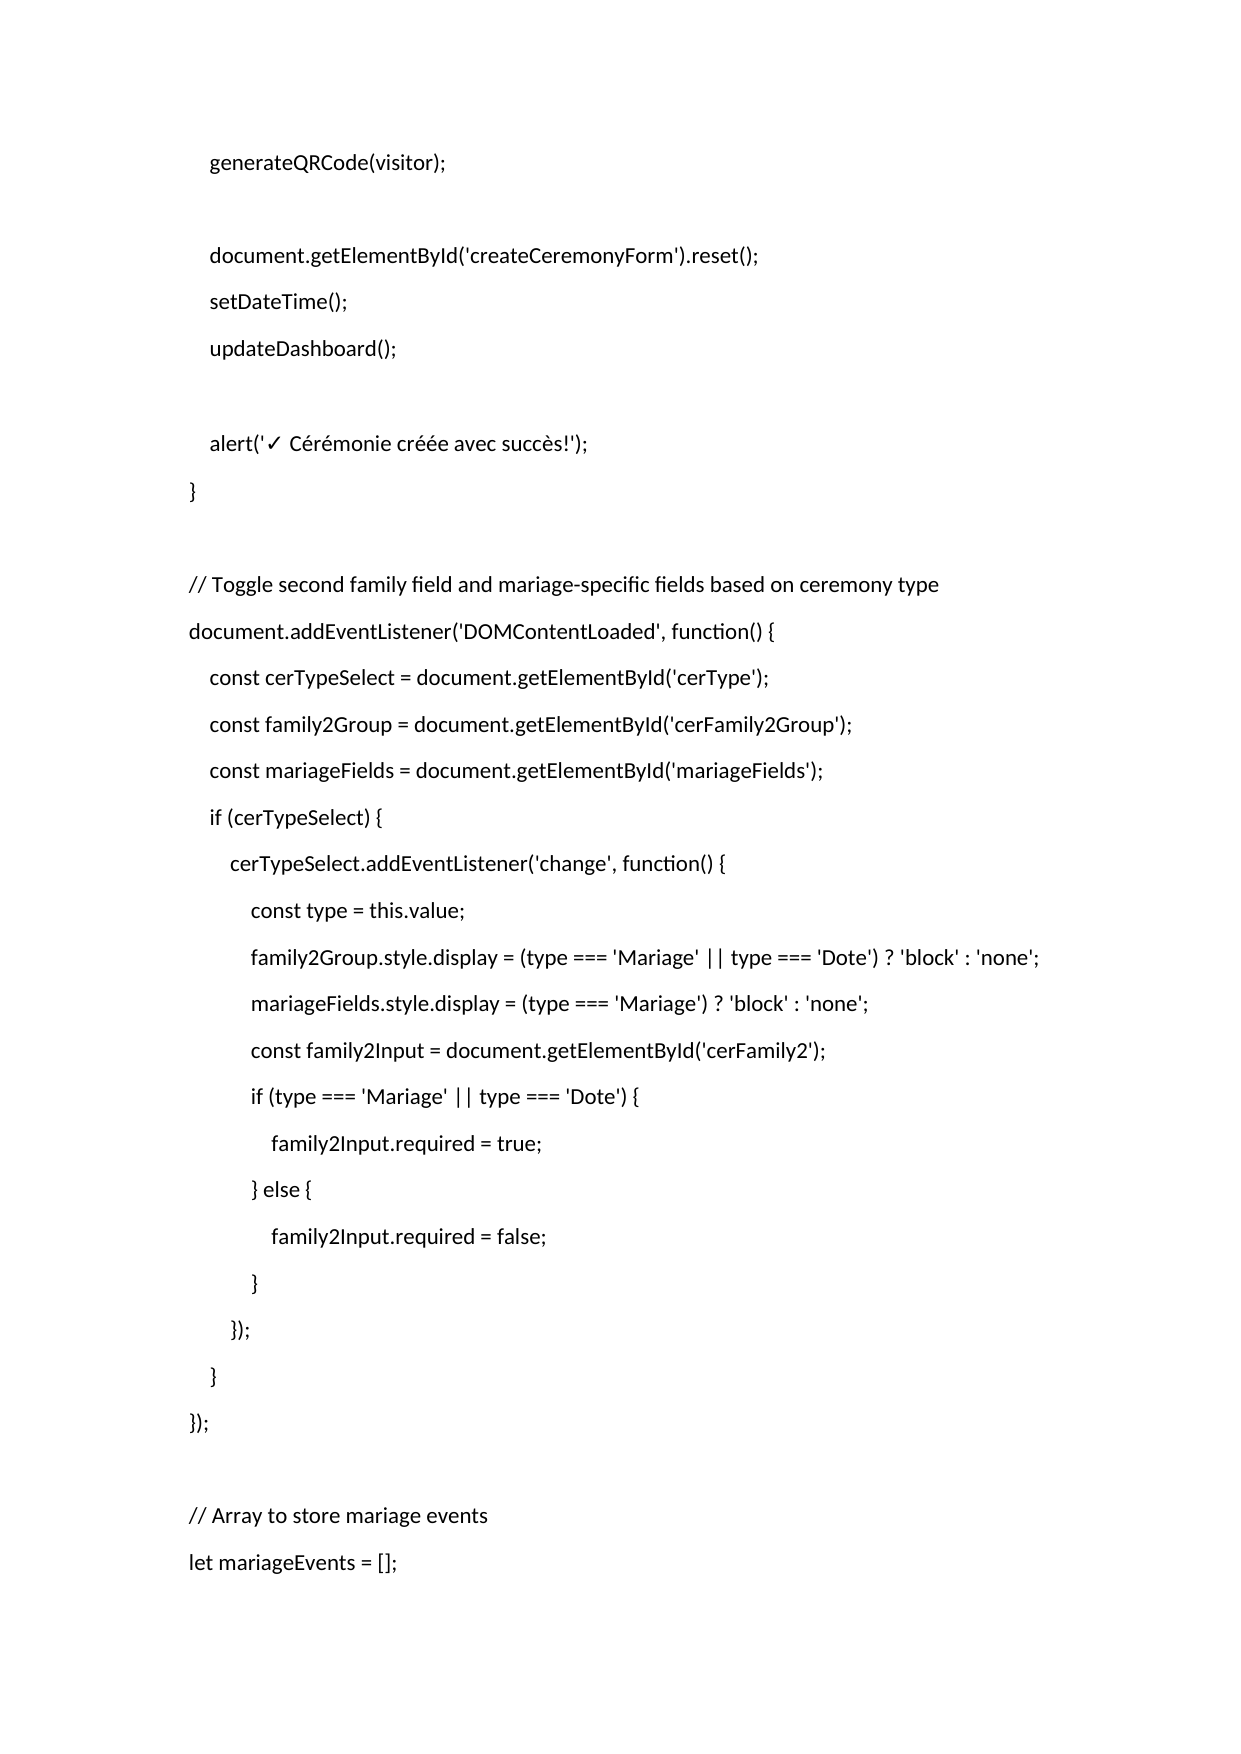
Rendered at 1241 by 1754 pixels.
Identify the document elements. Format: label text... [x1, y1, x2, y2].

text } [148, 477, 1093, 505]
text let mariageEvents = []; [148, 1548, 1093, 1576]
text mariageFields.style.display = (type === 'Mariage') ? 'block' : 'none'; [148, 989, 1093, 1017]
text family2Input.required = false; [148, 1222, 1093, 1250]
text // Array to store mariage events [148, 1501, 1093, 1529]
text if (type === 'Mariage' || type === 'Dote') { [148, 1082, 1093, 1110]
text } [148, 1362, 1093, 1390]
text }); [148, 1408, 1093, 1436]
text const cerTypeSelect = document.getElementById('cerType'); [148, 663, 1093, 691]
text updateDashboard(); [148, 334, 1093, 362]
text family2Input.required = true; [148, 1129, 1093, 1157]
text document.addEventListener('DOMContentLoaded', function() { [148, 617, 1093, 645]
text family2Group.style.display = (type === 'Mariage' || type === 'Dote') ? 'block' : 'none'; [148, 943, 1093, 971]
text // Toggle second family field and mariage-specific fields based on ceremony type [148, 570, 1093, 598]
text if (cerTypeSelect) { [148, 803, 1093, 831]
text cerTypeSelect.addEventListener('change', function() { [148, 849, 1093, 878]
text document.getElementById('createCeremonyForm').reset(); [148, 241, 1093, 269]
text const family2Group = document.getElementById('cerFamily2Group'); [148, 710, 1093, 738]
text }); [148, 1315, 1093, 1343]
text setDateTime(); [148, 287, 1093, 315]
text const mariageFields = document.getElementById('mariageFields'); [148, 756, 1093, 784]
text } [148, 1269, 1093, 1297]
text const family2Input = document.getElementById('cerFamily2'); [148, 1036, 1093, 1064]
text generateQRCode(visitor); [148, 148, 1093, 176]
text const type = this.value; [148, 896, 1093, 924]
text } else { [148, 1176, 1093, 1203]
text alert('✓ Cérémonie créée avec succès!'); [148, 427, 1093, 458]
